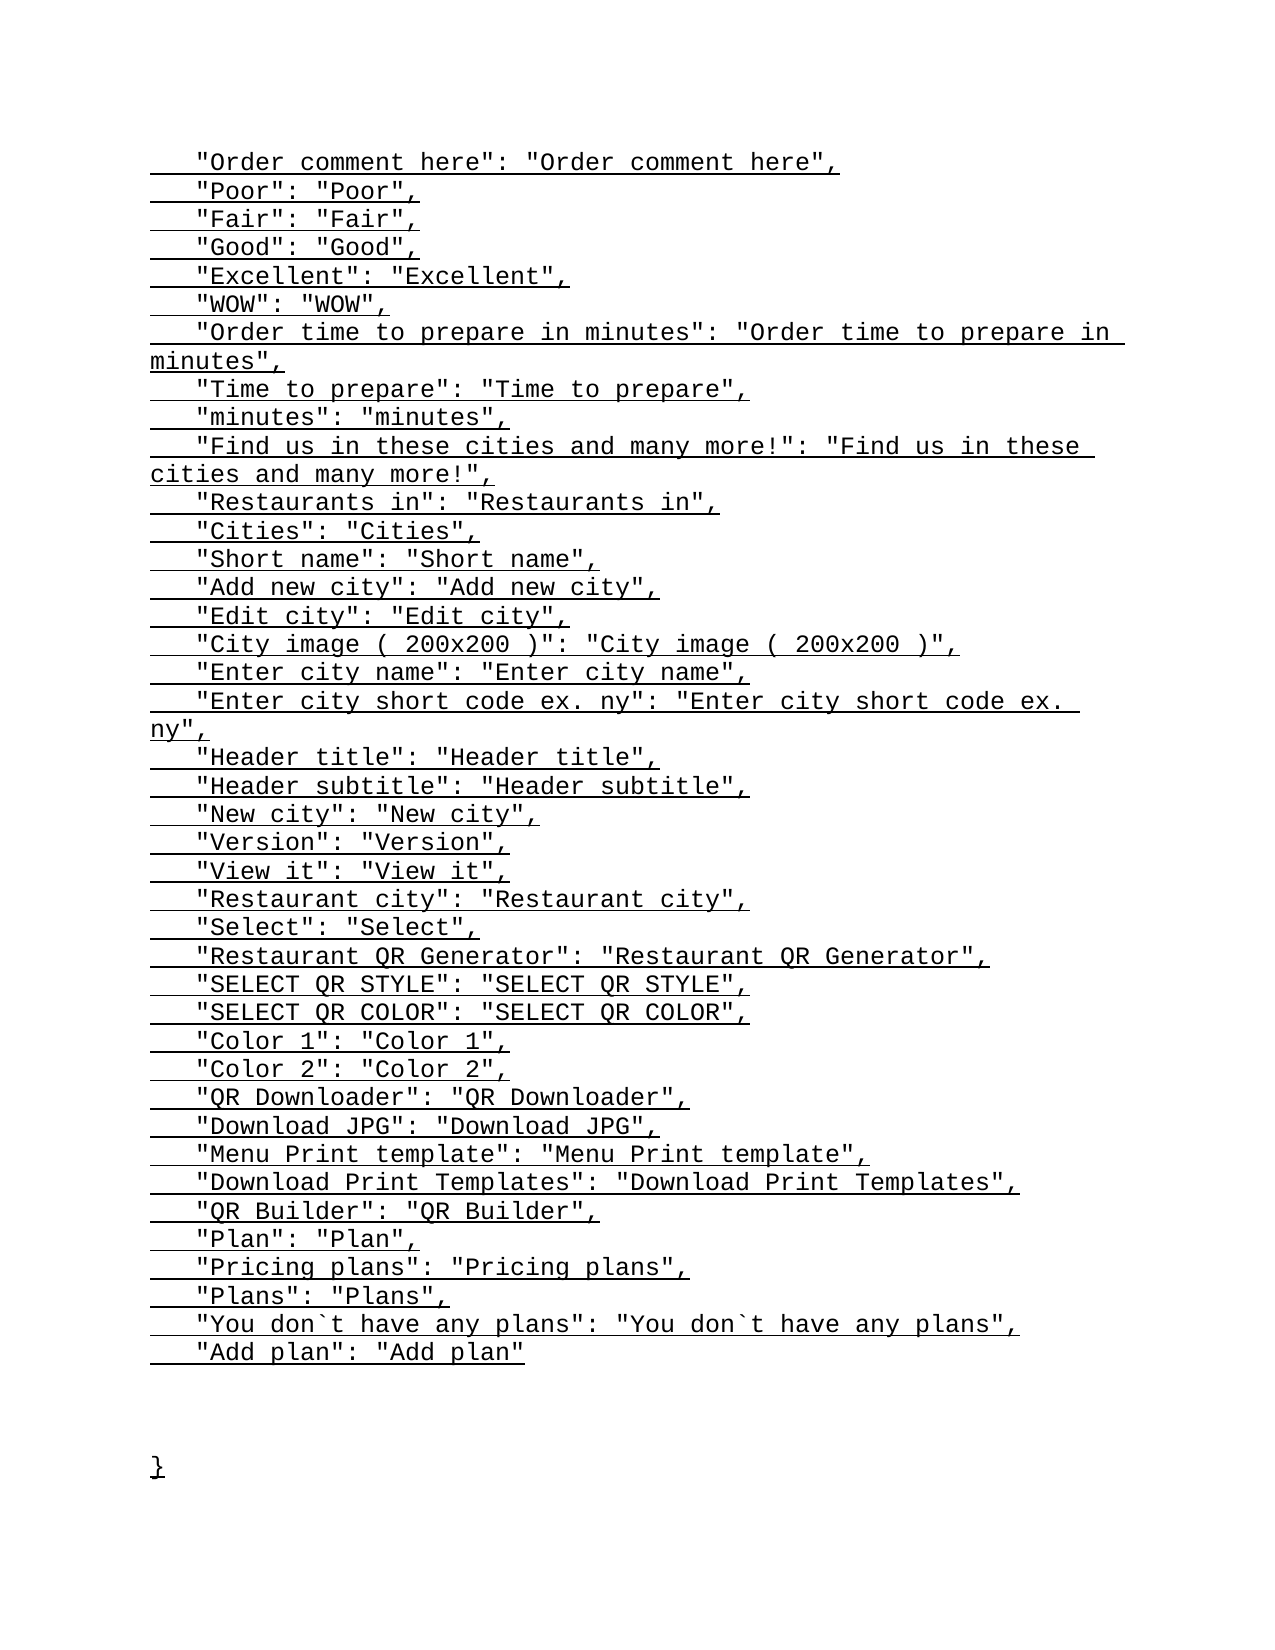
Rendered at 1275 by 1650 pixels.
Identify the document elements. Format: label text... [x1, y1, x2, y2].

text "Download JPG": "Download JPG", [150, 1113, 1125, 1142]
text "Header title": "Header title", [150, 745, 1125, 773]
text "Fair": "Fair", [150, 207, 1125, 235]
text "WOW": "WOW", [150, 292, 1125, 320]
text "Header subtitle": "Header subtitle", [150, 773, 1125, 802]
text "Excellent": "Excellent", [150, 263, 1125, 292]
text "Color 1": "Color 1", [150, 1028, 1125, 1057]
text "Color 2": "Color 2", [150, 1057, 1125, 1085]
text "Restaurant QR Generator": "Restaurant QR Generator", [150, 943, 1125, 972]
text "Add new city": "Add new city", [150, 575, 1125, 603]
text "Restaurant city": "Restaurant city", [150, 887, 1125, 915]
text "Find us in these cities and many more!": "Find us in these cities and many more!", [150, 433, 1125, 490]
text "Restaurants in": "Restaurants in", [150, 490, 1125, 518]
text "QR Downloader": "QR Downloader", [150, 1085, 1125, 1113]
text "Plan": "Plan", [150, 1227, 1125, 1255]
text "Enter city name": "Enter city name", [150, 660, 1125, 688]
text "Plans": "Plans", [150, 1283, 1125, 1312]
text "minutes": "minutes", [150, 405, 1125, 433]
text "Short name": "Short name", [150, 547, 1125, 575]
text "Enter city short code ex. ny": "Enter city short code ex. ny", [150, 688, 1125, 745]
text "Order comment here": "Order comment here", [150, 150, 1125, 178]
text "Download Print Templates": "Download Print Templates", [150, 1170, 1125, 1198]
text "Time to prepare": "Time to prepare", [150, 377, 1125, 405]
text } [150, 1453, 1125, 1482]
text "Pricing plans": "Pricing plans", [150, 1255, 1125, 1283]
text minutes", [150, 345, 1125, 377]
text "Edit city": "Edit city", [150, 603, 1125, 632]
text "Good": "Good", [150, 235, 1125, 263]
text "Version": "Version", [150, 830, 1125, 858]
text "QR Builder": "QR Builder", [150, 1198, 1125, 1227]
text "SELECT QR STYLE": "SELECT QR STYLE", [150, 972, 1125, 1000]
text "Cities": "Cities", [150, 518, 1125, 547]
text "View it": "View it", [150, 858, 1125, 887]
text "Select": "Select", [150, 915, 1125, 943]
text "City image ( 200x200 )": "City image ( 200x200 )", [150, 632, 1125, 660]
text "SELECT QR COLOR": "SELECT QR COLOR", [150, 1000, 1125, 1028]
text "Menu Print template": "Menu Print template", [150, 1142, 1125, 1170]
text "Add plan": "Add plan" [150, 1340, 1125, 1368]
text "Order time to prepare in minutes": "Order time to prepare in [150, 320, 1125, 343]
text "Poor": "Poor", [150, 178, 1125, 207]
text "You don`t have any plans": "You don`t have any plans", [150, 1312, 1125, 1340]
text "New city": "New city", [150, 802, 1125, 830]
